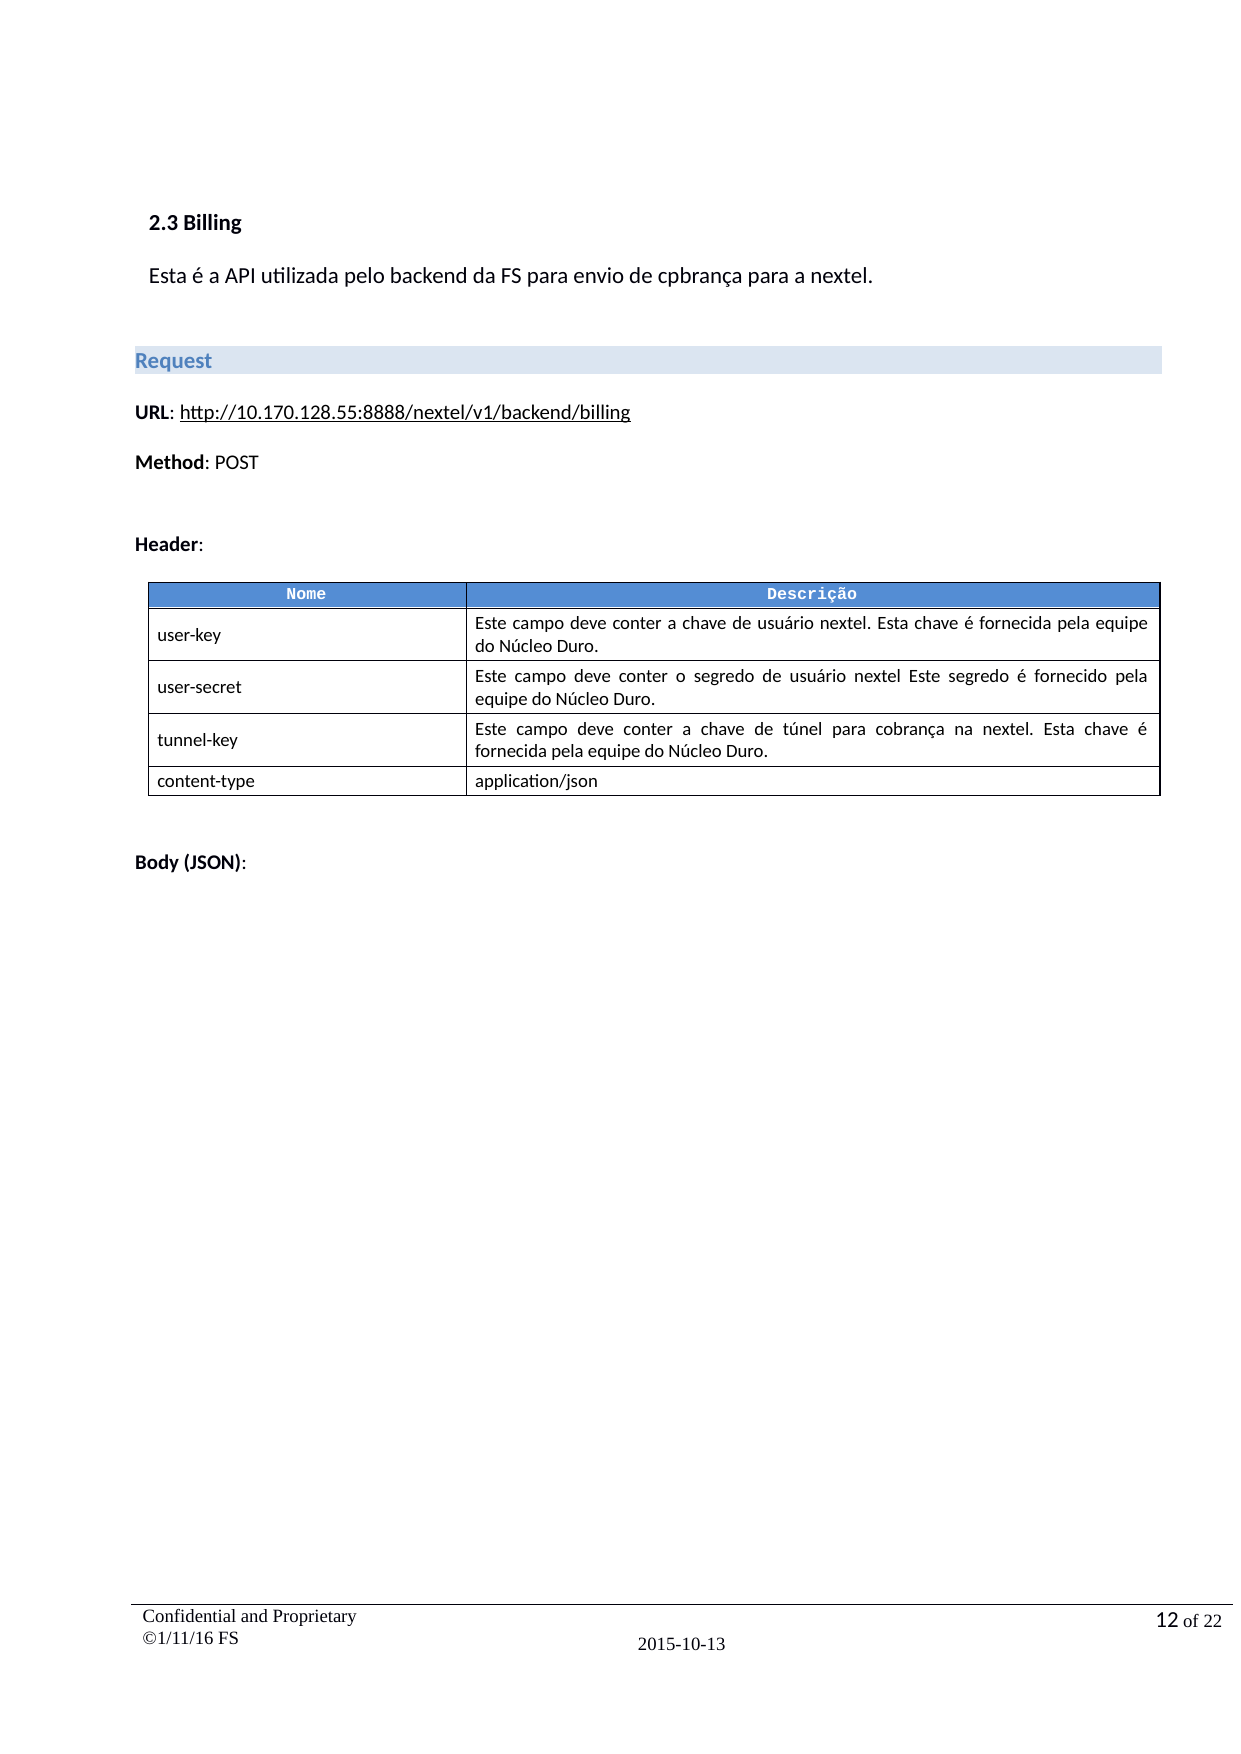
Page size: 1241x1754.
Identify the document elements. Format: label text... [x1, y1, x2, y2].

table_cell user-key [149, 609, 466, 660]
table_cell Este campo deve conter o segredo de usuário nextel Este segredo é fornecido pela equipe do Núcleo Duro. [467, 661, 1159, 713]
table_header Descrição [467, 583, 1159, 607]
table_cell Este campo deve conter a chave de túnel para cobrança na nextel. Esta chave é fornecida pela equipe do Núcleo Duro. [467, 714, 1159, 766]
text Method: POST [135, 449, 1162, 507]
table_cell content-type [149, 767, 466, 795]
text URL: http://10.170.128.55:8888/nextel/v1/backend/billing [135, 399, 1162, 424]
text Body (JSON): [135, 849, 1162, 875]
text Header: [135, 532, 1162, 557]
text 2.3 Billing [149, 208, 1162, 236]
text Request [135, 346, 1162, 374]
text Esta é a API utilizada pelo backend da FS para envio de cpbrança para a nextel. [149, 261, 1162, 321]
table_cell user-secret [149, 661, 466, 713]
table_cell Este campo deve conter a chave de usuário nextel. Esta chave é fornecida pela equipe do Núcleo Duro. [467, 609, 1159, 660]
table_header Nome [149, 583, 466, 607]
table_cell tunnel-key [149, 714, 466, 766]
table_cell application/json [467, 767, 1159, 795]
